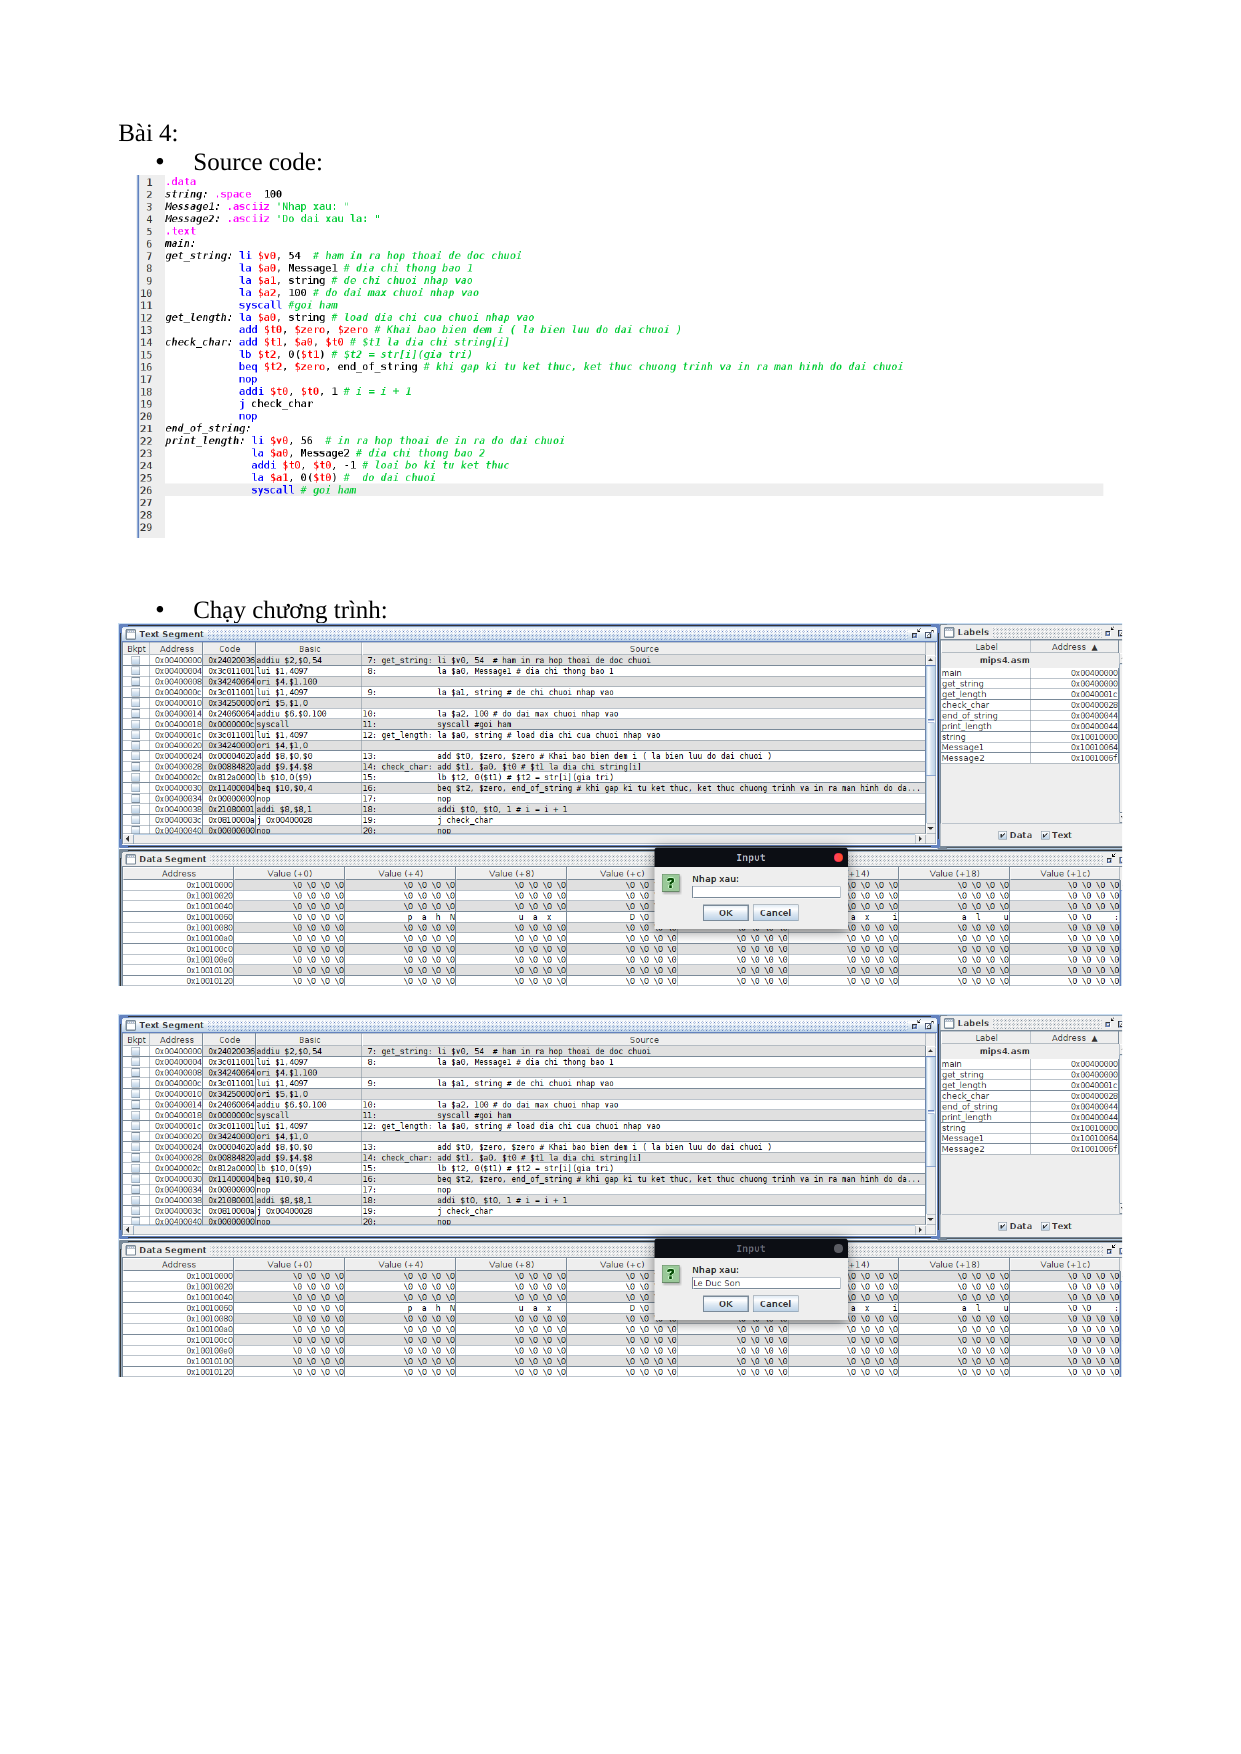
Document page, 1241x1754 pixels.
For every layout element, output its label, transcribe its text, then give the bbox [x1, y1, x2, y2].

list Chạy chương trình: [156, 595, 1122, 623]
picture [136, 175, 1104, 538]
picture [118, 623, 1123, 986]
picture [118, 1014, 1123, 1377]
text Bài 4: [118, 118, 1122, 147]
list Source code: [156, 147, 1122, 176]
